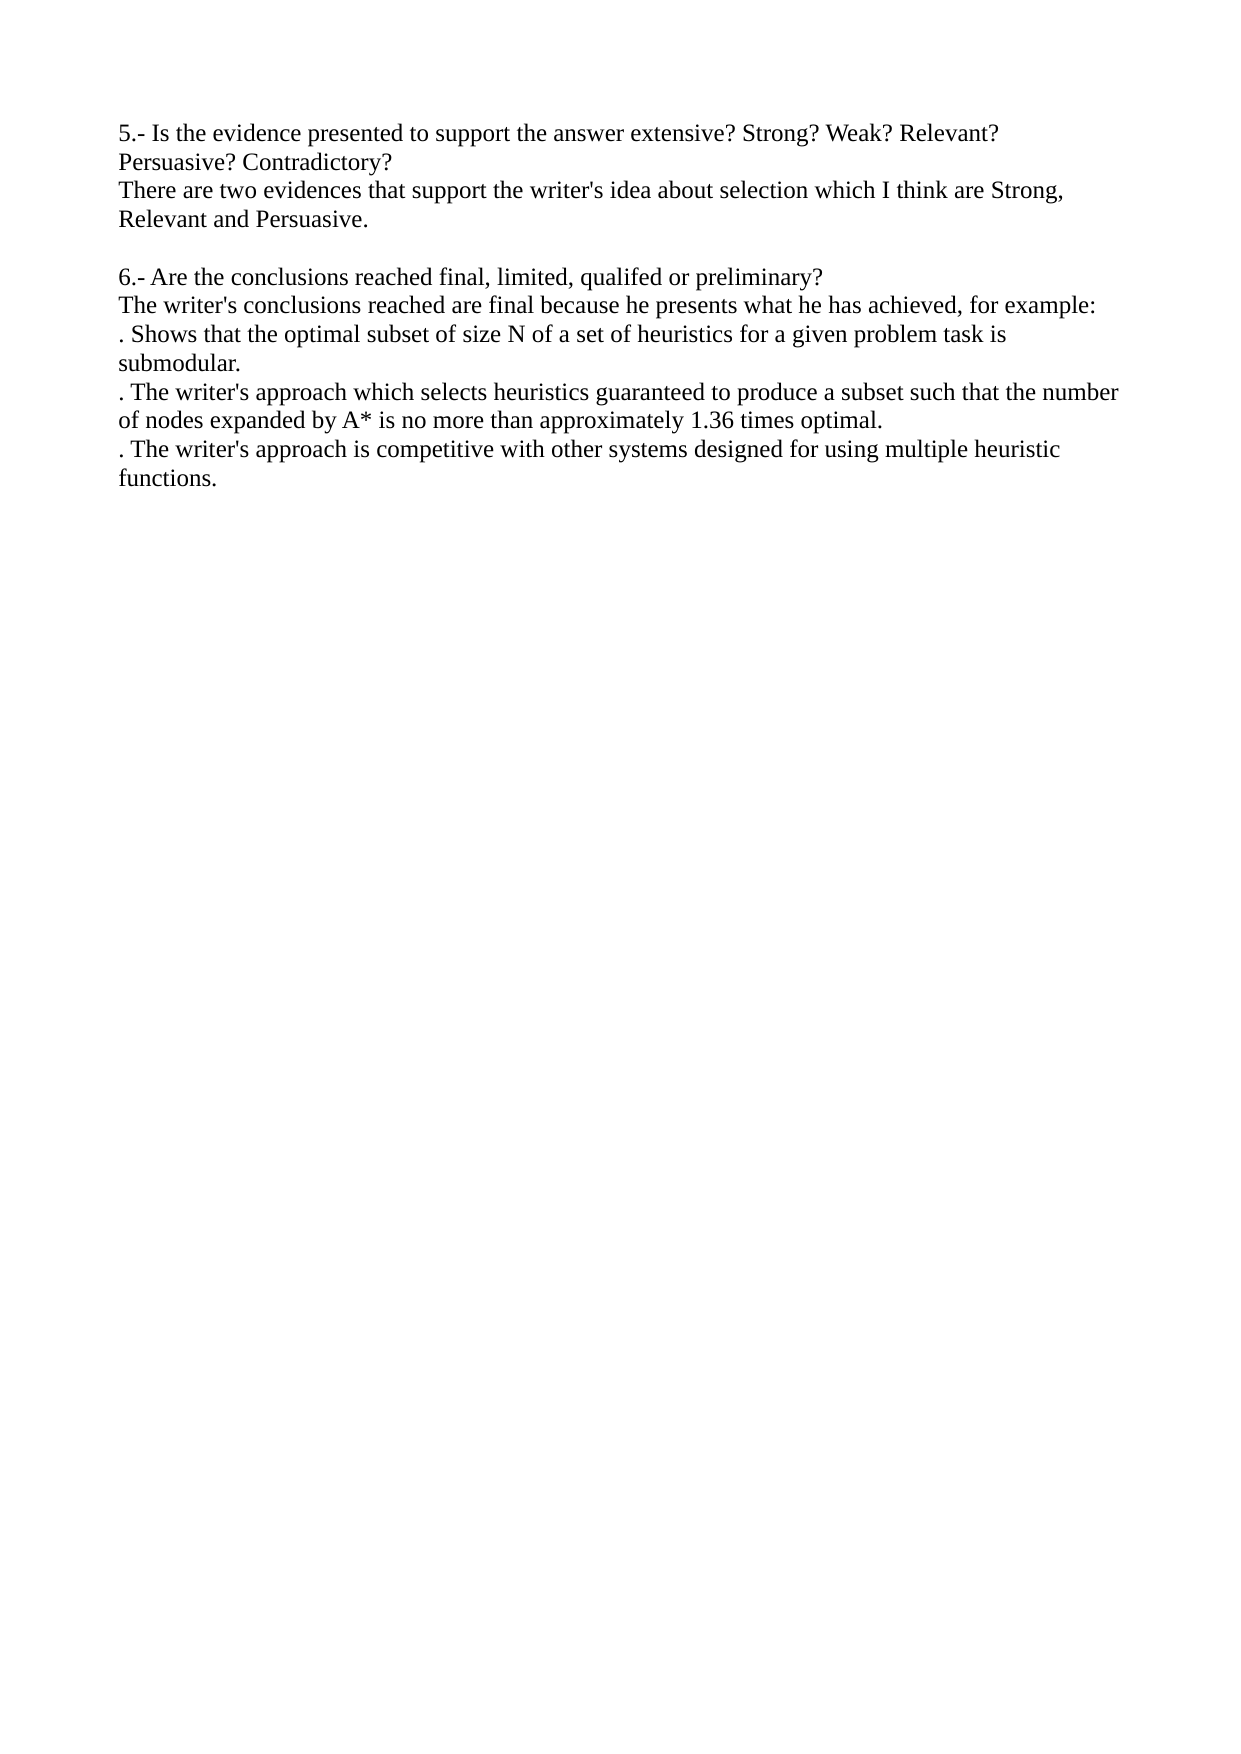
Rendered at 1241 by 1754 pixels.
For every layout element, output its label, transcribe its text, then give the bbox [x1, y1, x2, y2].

text . The writer's approach which selects heuristics guaranteed to produce a subset such that the number of nodes expanded by A* is no more than approximately 1.36 times optimal. [118, 377, 1122, 434]
text . The writer's approach is competitive with other systems designed for using multiple heuristic functions. [118, 434, 1122, 492]
text 5.- Is the evidence presented to support the answer extensive? Strong? Weak? Relevant? Persuasive? Contradictory? [118, 118, 1122, 176]
text There are two evidences that support the writer's idea about selection which I think are Strong, Relevant and Persuasive. [118, 176, 1122, 233]
text The writer's conclusions reached are final because he presents what he has achieved, for example: [118, 291, 1122, 319]
text 6.- Are the conclusions reached final, limited, qualifed or preliminary? [118, 262, 1122, 291]
text . Shows that the optimal subset of size N of a set of heuristics for a given problem task is submodular. [118, 319, 1122, 377]
